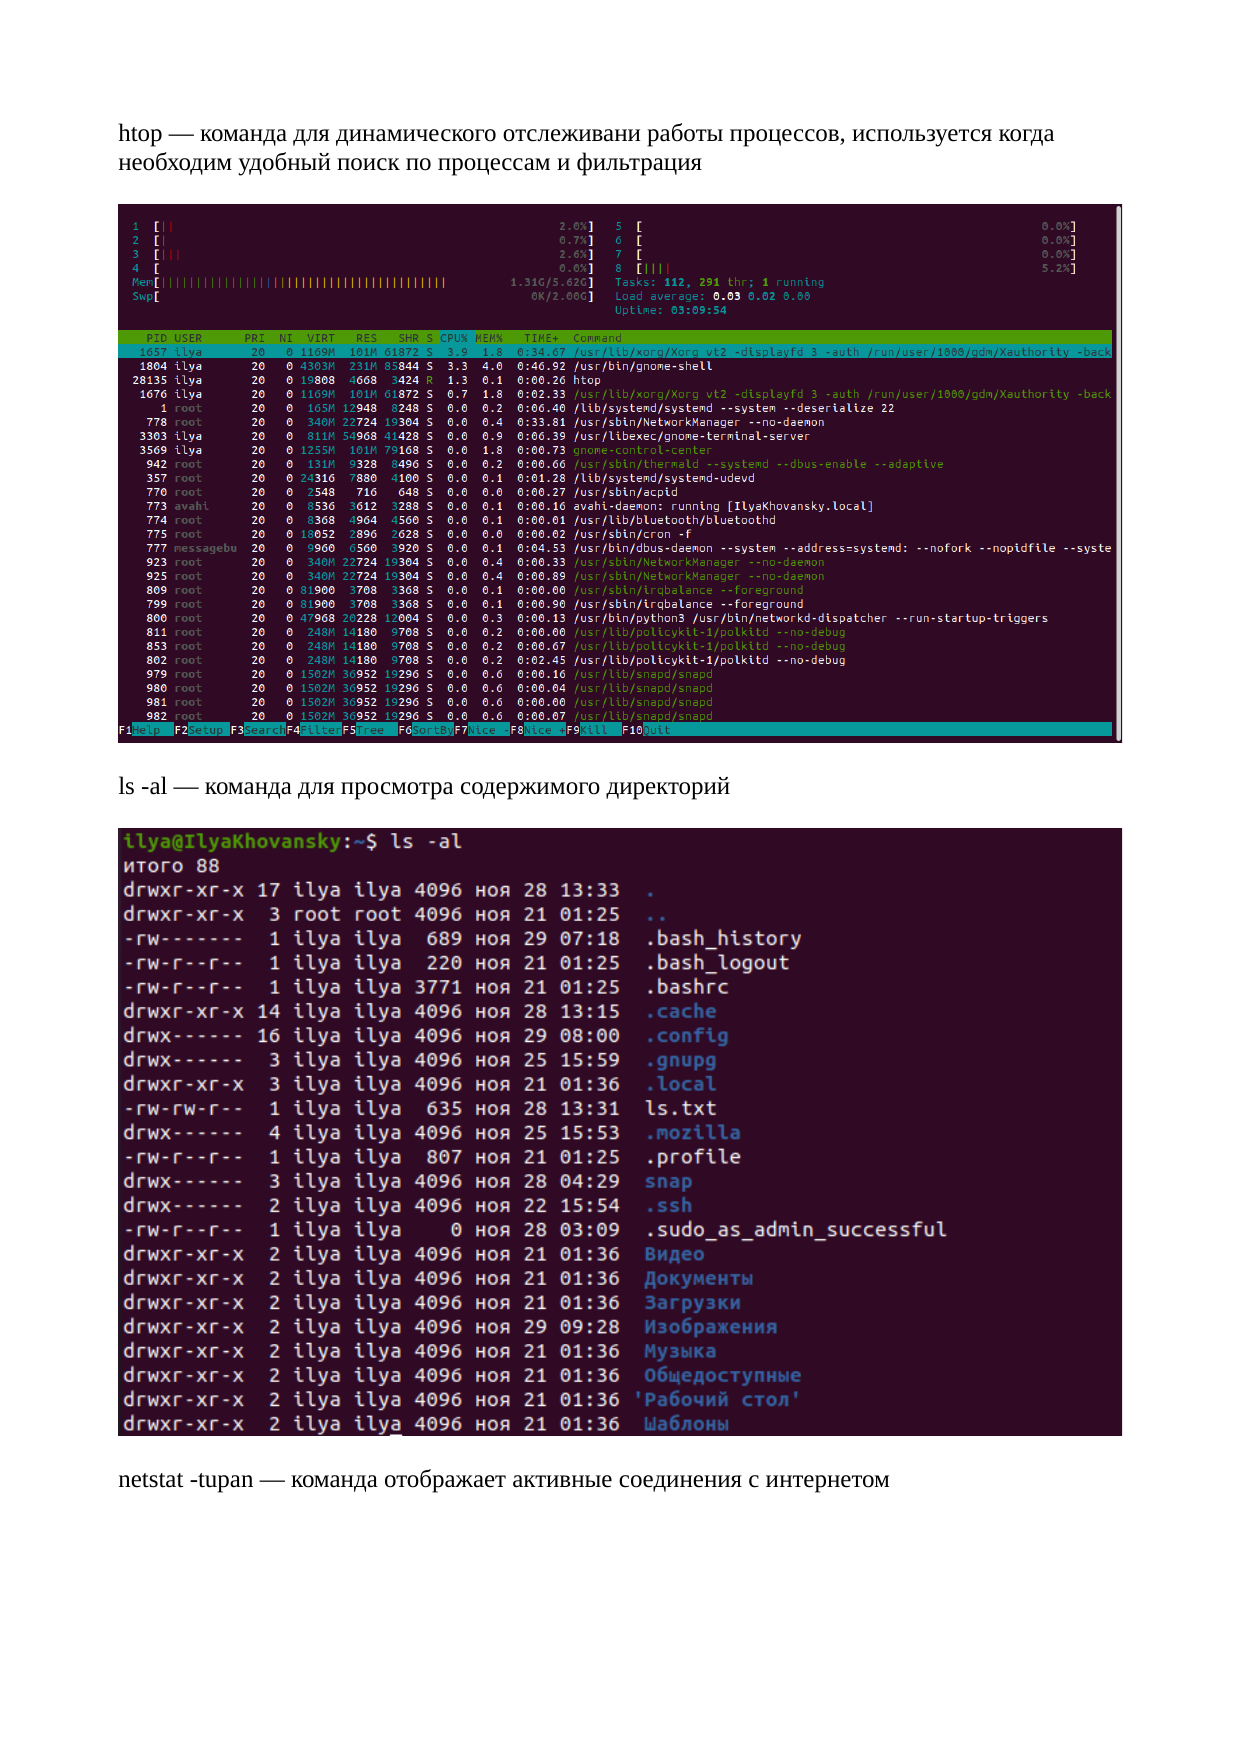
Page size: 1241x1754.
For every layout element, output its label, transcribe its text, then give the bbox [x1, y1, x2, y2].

text ls -al — команда для просмотра содержимого директорий [118, 771, 1122, 800]
text netstat -tupan — команда отображает активные соединения с интернетом [118, 1464, 1122, 1493]
picture [118, 204, 1123, 743]
picture [118, 828, 1123, 1436]
text htop — команда для динамического отслеживани работы процессов, используется когда необходим удобный поиск по процессам и фильтрация [118, 118, 1122, 176]
